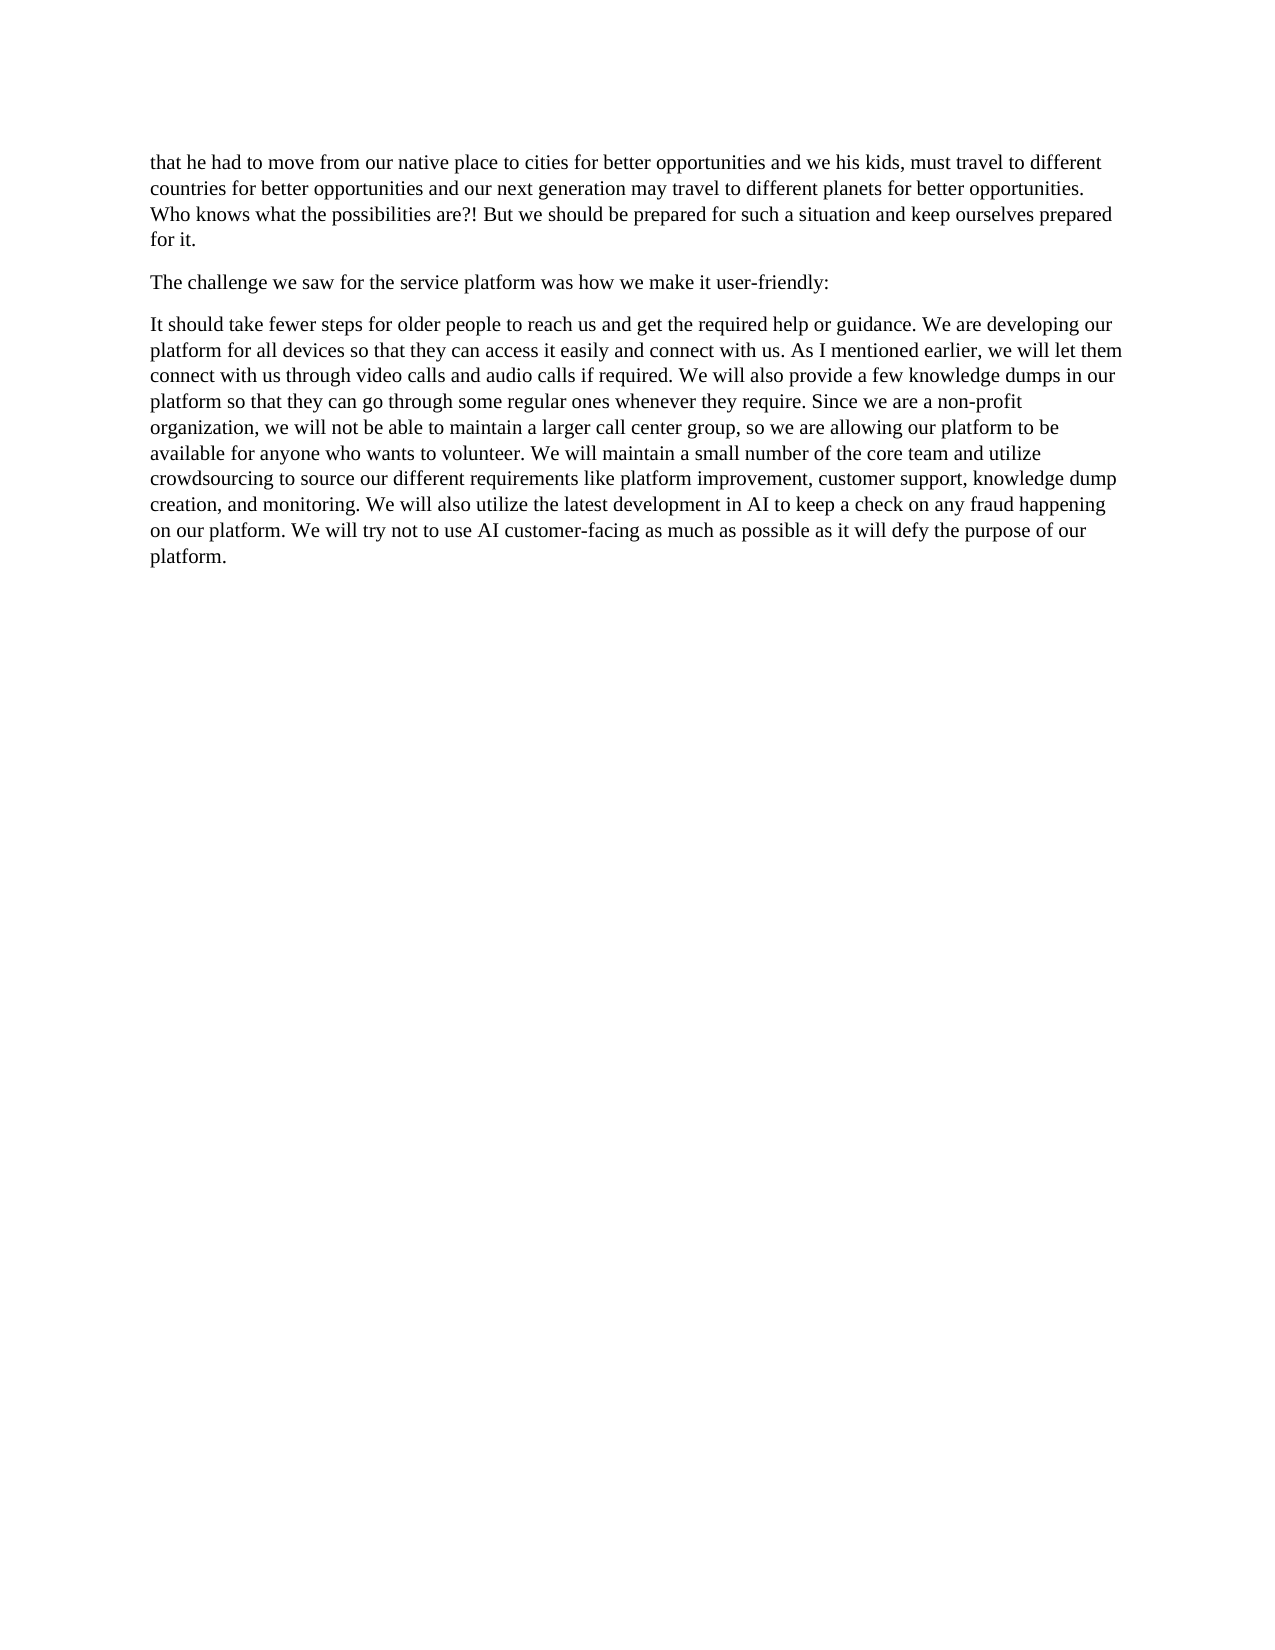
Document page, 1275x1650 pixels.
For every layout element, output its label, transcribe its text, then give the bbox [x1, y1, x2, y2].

text It should take fewer steps for older people to reach us and get the required help or guidance. We are developing our platform for all devices so that they can access it easily and connect with us. As I mentioned earlier, we will let them connect with us through video calls and audio calls if required. We will also provide a few knowledge dumps in our platform so that they can go through some regular ones whenever they require. Since we are a non-profit organization, we will not be able to maintain a larger call center group, so we are allowing our platform to be available for anyone who wants to volunteer. We will maintain a small number of the core team and utilize crowdsourcing to source our different requirements like platform improvement, customer support, knowledge dump creation, and monitoring. We will also utilize the latest development in AI to keep a check on any fraud happening on our platform. We will try not to use AI customer-facing as much as possible as it will defy the purpose of our platform. [150, 312, 1125, 568]
text The challenge we saw for the service platform was how we make it user-friendly: [150, 269, 1125, 294]
text that he had to move from our native place to cities for better opportunities and we his kids, must travel to different countries for better opportunities and our next generation may travel to different planets for better opportunities. Who knows what the possibilities are?! But we should be prepared for such a situation and keep ourselves prepared for it. [150, 150, 1125, 251]
